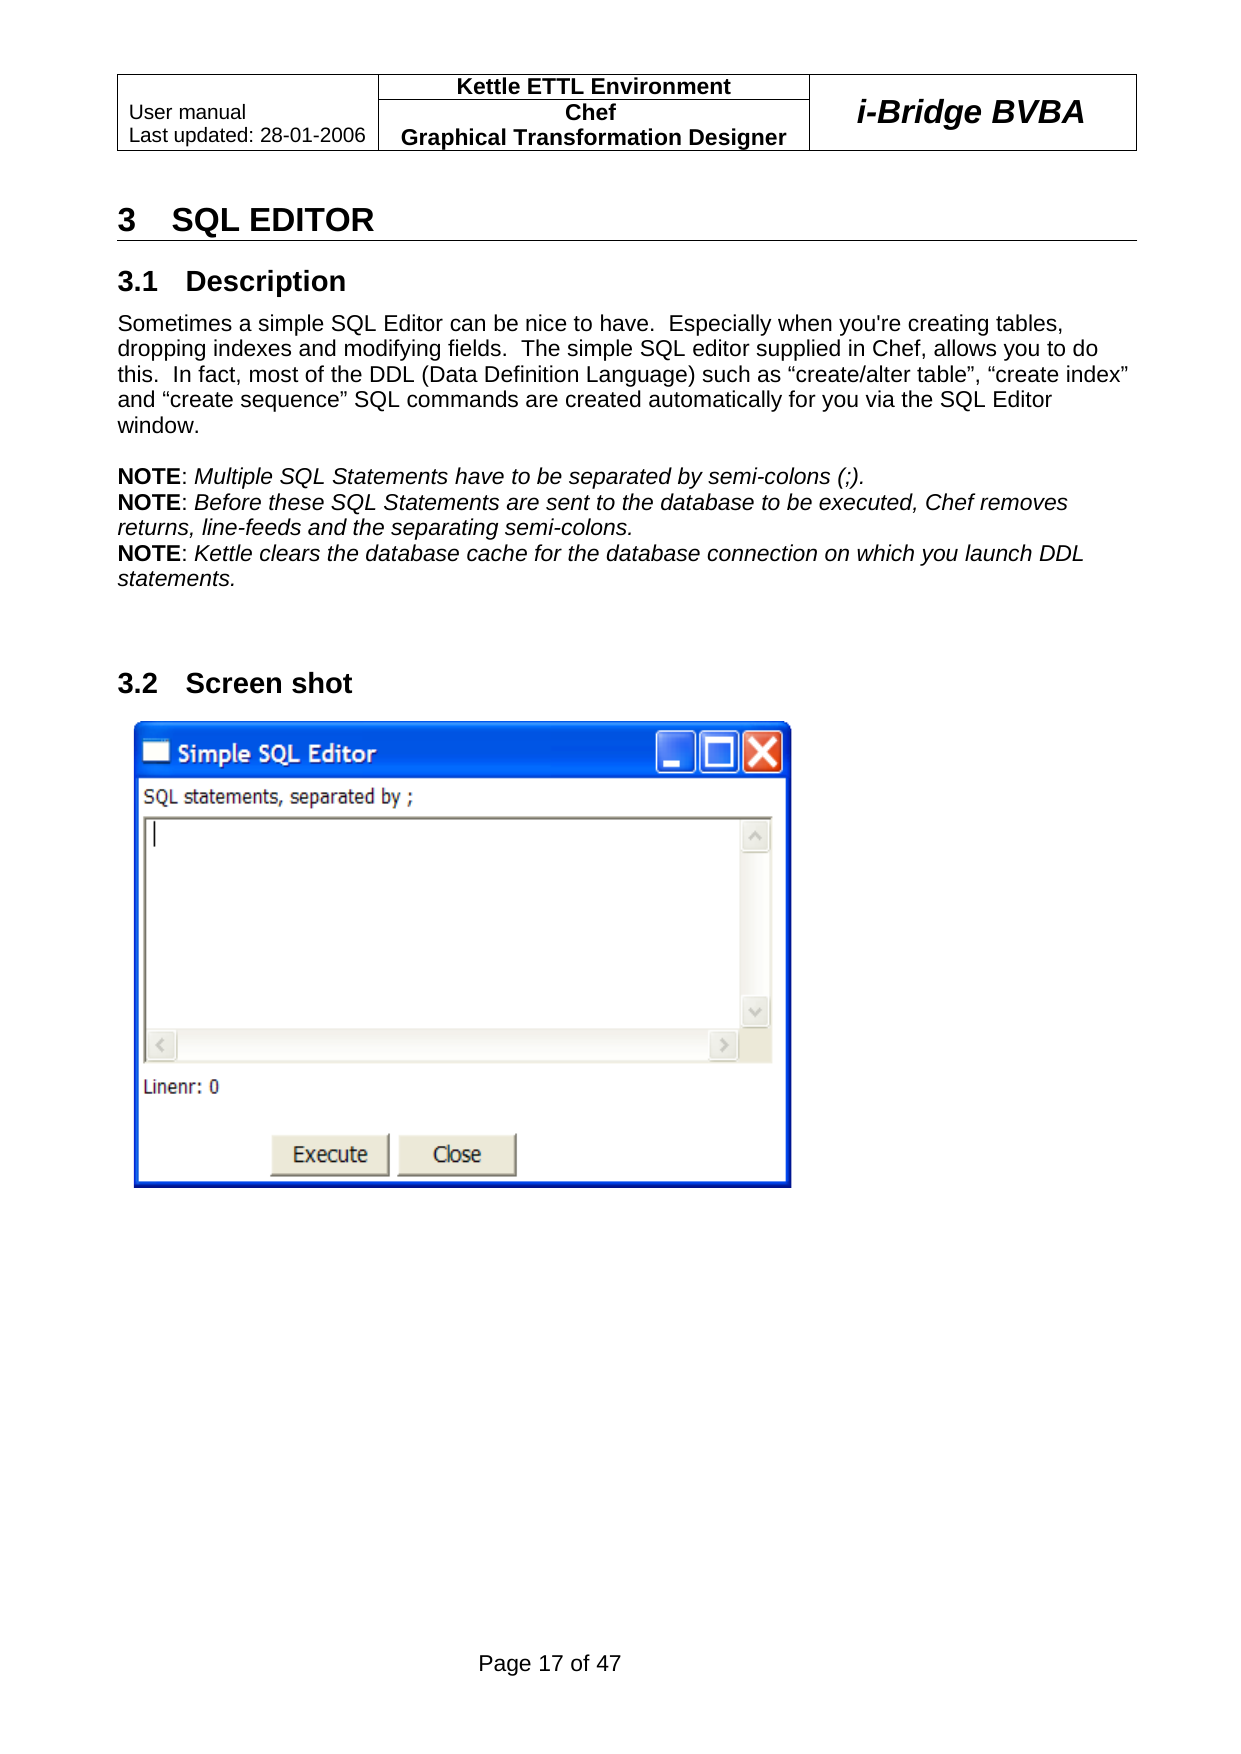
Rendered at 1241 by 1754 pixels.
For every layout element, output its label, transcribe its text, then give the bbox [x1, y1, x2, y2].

text NOTE: Before these SQL Statements are sent to the database to be executed, Chef removes returns, line-feeds and the separating semi-colons. [117, 489, 1137, 540]
text NOTE: Kettle clears the database cache for the database connection on which you launch DDL statements. [117, 540, 1137, 591]
subtitle Screen shot [117, 667, 1137, 700]
subtitle Description [117, 265, 1137, 298]
picture [133, 721, 792, 1188]
text Sometimes a simple SQL Editor can be nice to have. Especially when you're creating tables, dropping indexes and modifying fields. The simple SQL editor supplied in Chef, allows you to do this. In fact, most of the DDL (Data Definition Language) such as “create/alter table”, “create index” and “create sequence” SQL commands are created automatically for you via the SQL Editor window. [117, 311, 1137, 438]
text NOTE: Multiple SQL Statements have to be separated by semi-colons (;). [117, 464, 1137, 489]
subtitle SQL editor [117, 201, 1137, 240]
